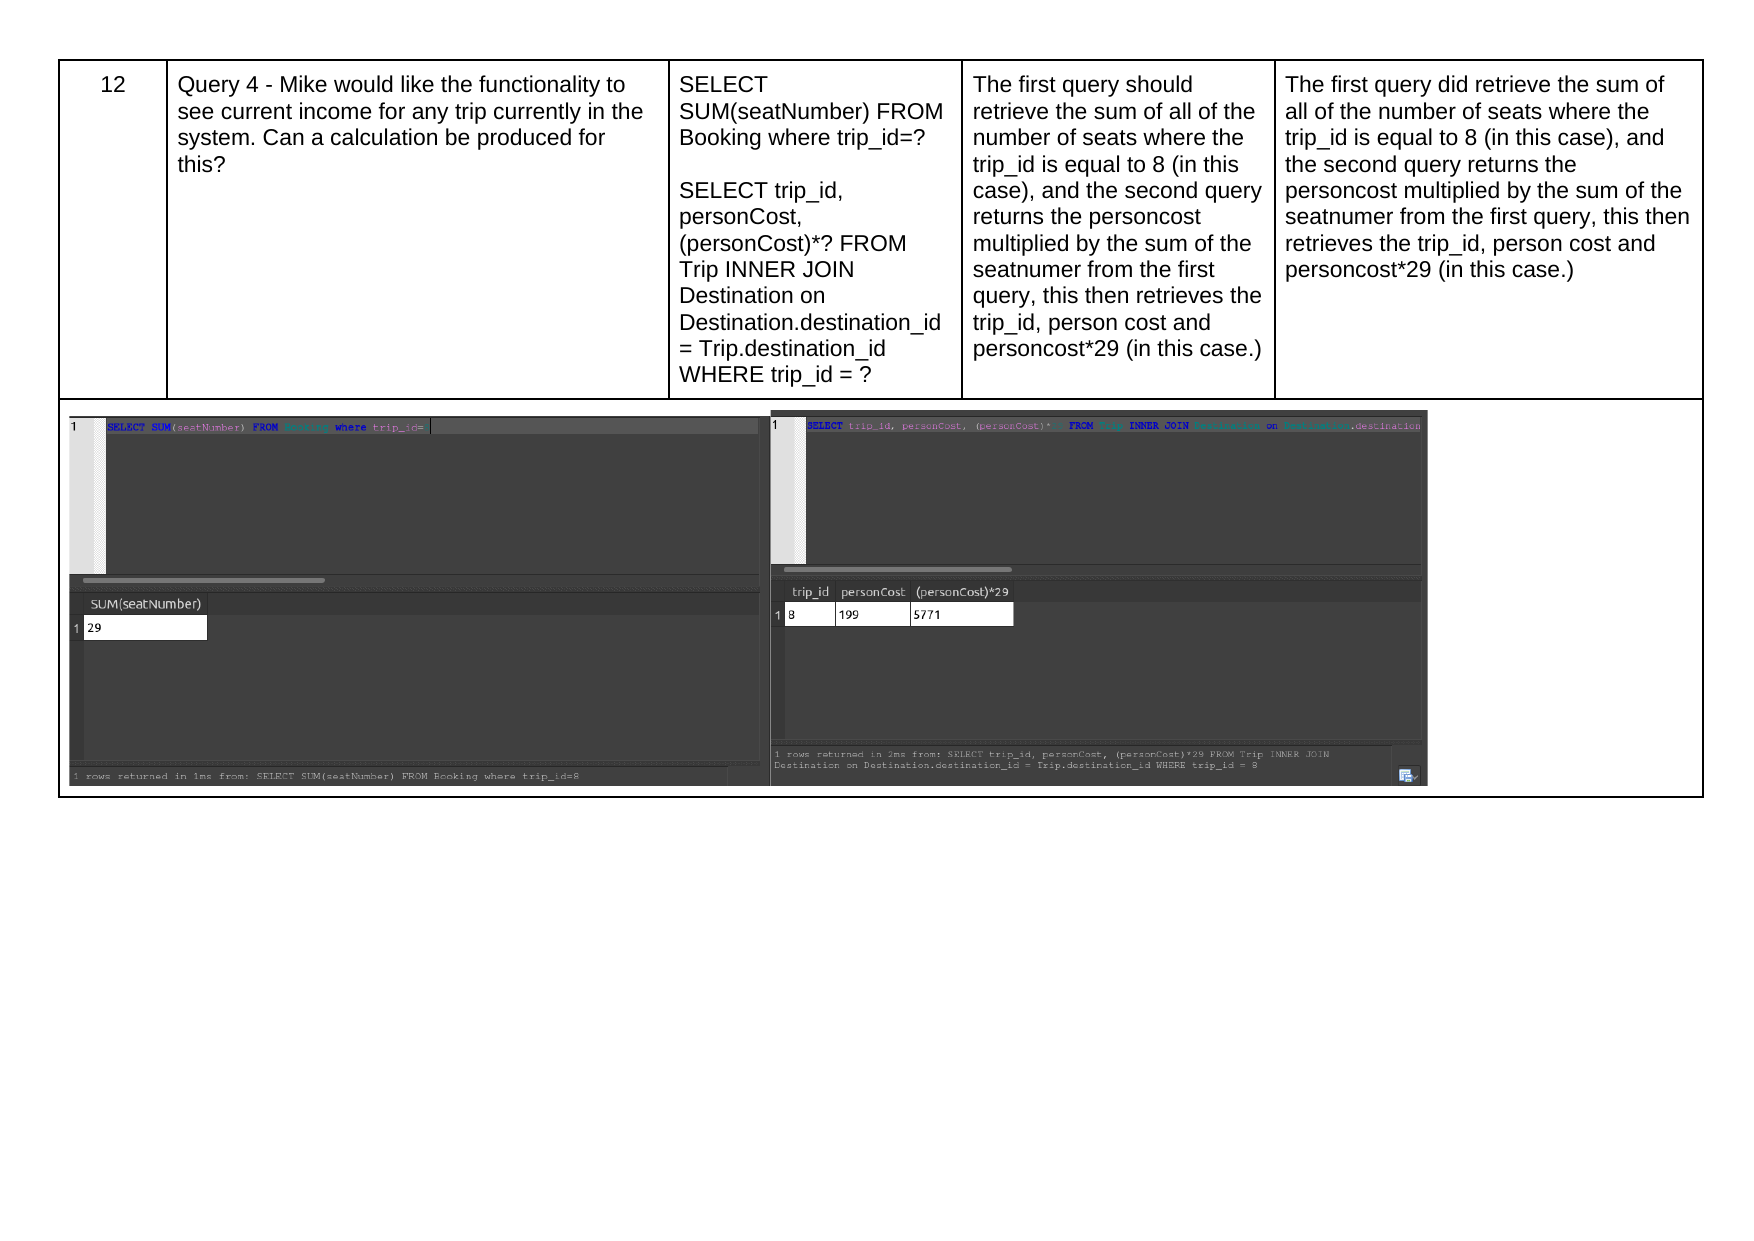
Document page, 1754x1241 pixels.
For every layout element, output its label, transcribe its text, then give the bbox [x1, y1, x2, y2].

table_cell Query 4 - Mike would like the functionality to see current income for any trip currently in the system. Can a calculation be produced for this? [168, 61, 668, 398]
table_cell 12 [60, 61, 166, 398]
table_cell [60, 400, 1702, 796]
table_cell The first query should retrieve the sum of all of the number of seats where the trip_id is equal to 8 (in this case), and the second query returns the personcost multiplied by the sum of the seatnumer from the first query, this then retrieves the trip_id, person cost and personcost*29 (in this case.) [963, 61, 1274, 398]
table_cell The first query did retrieve the sum of all of the number of seats where the trip_id is equal to 8 (in this case), and the second query returns the personcost multiplied by the sum of the seatnumer from the first query, this then retrieves the trip_id, person cost and personcost*29 (in this case.) [1276, 61, 1702, 398]
picture [69, 410, 1428, 786]
table_cell SELECT SUM(seatNumber) FROM Booking where trip_id=? SELECT trip_id, personCost, (personCost)*? FROM Trip INNER JOIN Destination on Destination.destination_id = Trip.destination_id WHERE trip_id = ? [670, 61, 961, 398]
